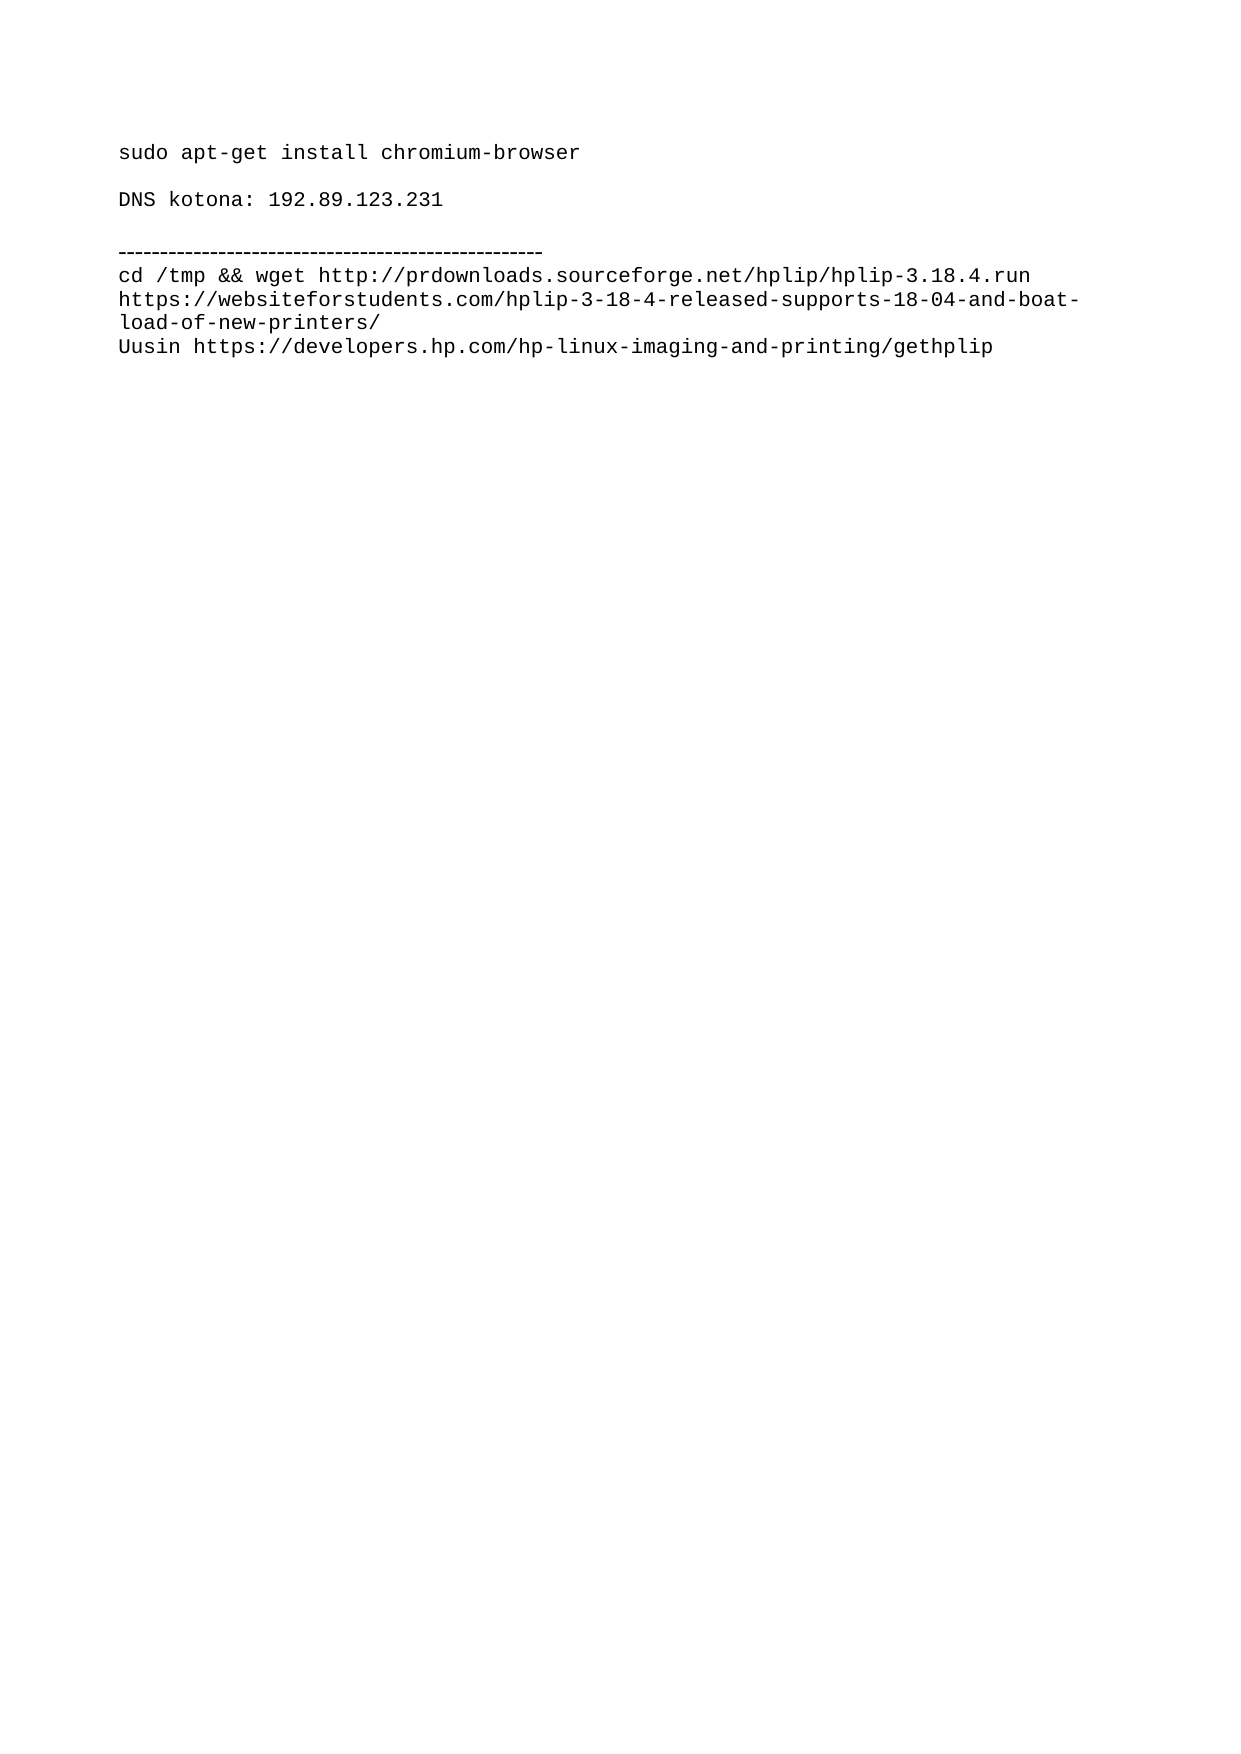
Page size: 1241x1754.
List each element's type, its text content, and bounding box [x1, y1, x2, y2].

text sudo apt-get install chromium-browser [118, 142, 1122, 165]
text https://websiteforstudents.com/hplip-3-18-4-released-supports-18-04-and-boat-load-of-new-printers/ [118, 289, 1122, 336]
text Uusin https://developers.hp.com/hp-linux-imaging-and-printing/gethplip [118, 336, 1122, 360]
text --------------------------------------------------- [118, 236, 1122, 265]
text DNS kotona: 192.89.123.231 [118, 189, 1122, 213]
text cd /tmp && wget http://prdownloads.sourceforge.net/hplip/hplip-3.18.4.run [118, 265, 1122, 289]
